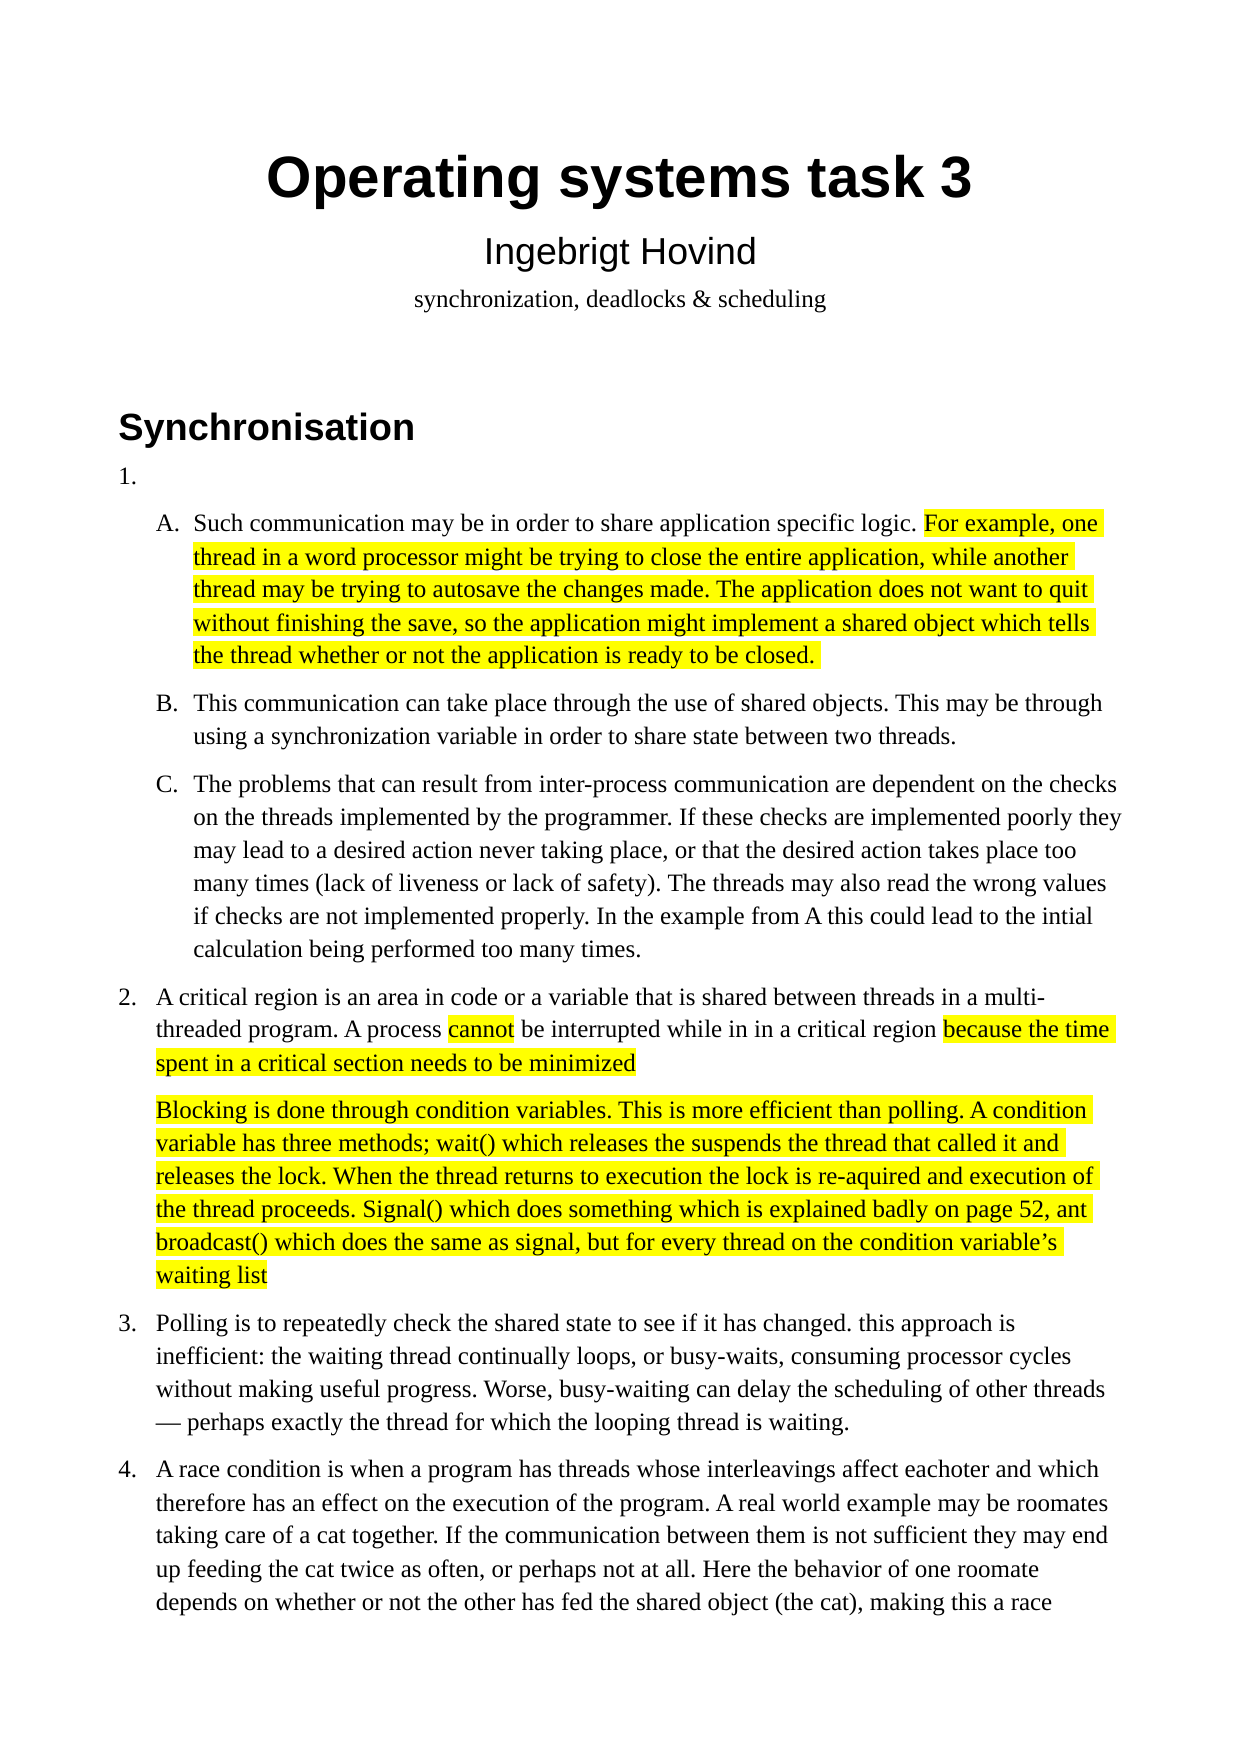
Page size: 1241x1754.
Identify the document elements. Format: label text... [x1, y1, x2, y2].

list The problems that can result from inter-process communication are dependent on the checks on the threads implemented by the programmer. If these checks are implemented poorly they may lead to a desired action never taking place, or that the desired action takes place too many times (lack of liveness or lack of safety). The threads may also read the wrong values if checks are not implemented properly. In the example from A this could lead to the intial calculation being performed too many times. [156, 769, 1122, 963]
text synchronization, deadlocks & scheduling [118, 284, 1122, 313]
subtitle Synchronisation [118, 405, 1122, 448]
list Such communication may be in order to share application specific logic. For example, one thread in a word processor might be trying to close the entire application, while another thread may be trying to autosave the changes made. The application does not want to quit without finishing the save, so the application might implement a shared object which tells the thread whether or not the application is ready to be closed. [156, 508, 1122, 669]
list Polling is to repeatedly check the shared state to see if it has changed. this approach is inefficient: the waiting thread continually loops, or busy-waits, consuming processor cycles without making useful progress. Worse, busy-waiting can delay the scheduling of other threads — perhaps exactly the thread for which the looping thread is waiting. [118, 1308, 1122, 1436]
title Operating systems task 3 [118, 143, 1122, 210]
list This communication can take place through the use of shared objects. This may be through using a synchronization variable in order to share state between two threads. [156, 688, 1122, 750]
list A race condition is when a program has threads whose interleavings affect eachoter and which therefore has an effect on the execution of the program. A real world example may be roomates taking care of a cat together. If the communication between them is not sufficient they may end up feeding the cat twice as often, or perhaps not at all. Here the behavior of one roomate depends on whether or not the other has fed the shared object (the cat), making this a race [118, 1454, 1122, 1615]
list A critical region is an area in code or a variable that is shared between threads in a multi-threaded program. A process cannot be interrupted while in in a critical region because the time spent in a critical section needs to be minimized [118, 982, 1122, 1076]
subtitle Ingebrigt Hovind [118, 229, 1122, 272]
list Blocking is done through condition variables. This is more efficient than polling. A condition variable has three methods; wait() which releases the suspends the thread that called it and releases the lock. When the thread returns to execution the lock is re-aquired and execution of the thread proceeds. Signal() which does something which is explained badly on page 52, ant broadcast() which does the same as signal, but for every thread on the condition variable’s waiting list [118, 1095, 1122, 1289]
